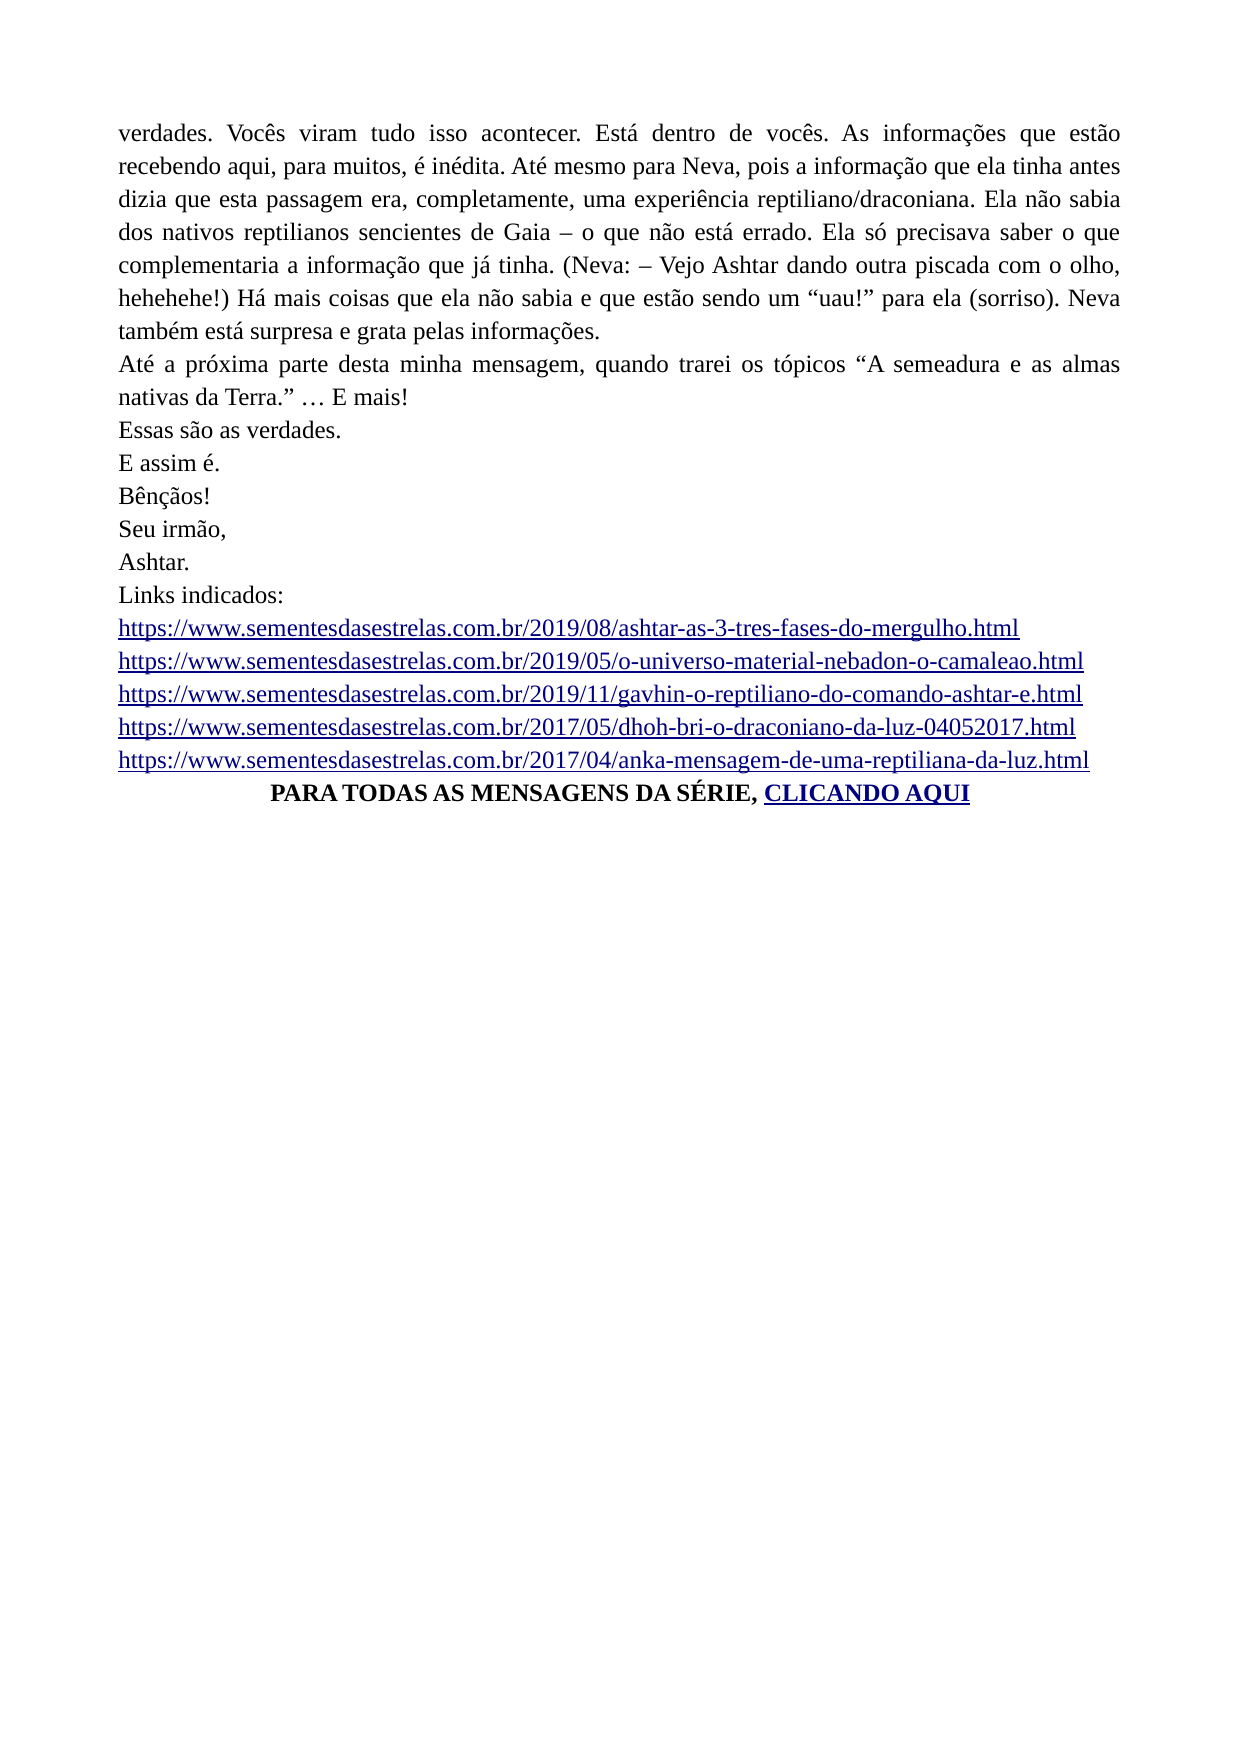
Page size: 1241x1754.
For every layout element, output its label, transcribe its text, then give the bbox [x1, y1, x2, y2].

text https://www.sementesdasestrelas.com.br/2019/08/ashtar-as-3-tres-fases-do-mergulho.html [118, 613, 1122, 642]
text https://www.sementesdasestrelas.com.br/2017/04/anka-mensagem-de-uma-reptiliana-da-luz.html [118, 746, 1122, 774]
text Seu irmão, [118, 514, 1122, 543]
text https://www.sementesdasestrelas.com.br/2019/11/gavhin-o-reptiliano-do-comando-ashtar-e.html [118, 679, 1122, 708]
text Ashtar. [118, 547, 1122, 576]
text Links indicados: [118, 580, 1122, 609]
text PARA TODAS AS MENSAGENS DA SÉRIE, CLICANDO AQUI [118, 778, 1122, 807]
text https://www.sementesdasestrelas.com.br/2017/05/dhoh-bri-o-draconiano-da-luz-04052017.html [118, 712, 1122, 741]
text https://www.sementesdasestrelas.com.br/2019/05/o-universo-material-nebadon-o-camaleao.html [118, 646, 1122, 675]
text Essas são as verdades. [118, 415, 1122, 444]
text Até a próxima parte desta minha mensagem, quando trarei os tópicos “A semeadura e as almas nativas da Terra.” … E mais! [118, 349, 1122, 411]
text E assim é. [118, 448, 1122, 477]
text Bênçãos! [118, 481, 1122, 510]
text verdades. Vocês viram tudo isso acontecer. Está dentro de vocês. As informações que estão recebendo aqui, para muitos, é inédita. Até mesmo para Neva, pois a informação que ela tinha antes dizia que esta passagem era, completamente, uma experiência reptiliano/draconiana. Ela não sabia dos nativos reptilianos sencientes de Gaia – o que não está errado. Ela só precisava saber o que complementaria a informação que já tinha. (Neva: – Vejo Ashtar dando outra piscada com o olho, hehehehe!) Há mais coisas que ela não sabia e que estão sendo um “uau!” para ela (sorriso). Neva também está surpresa e grata pelas informações. [118, 118, 1122, 345]
